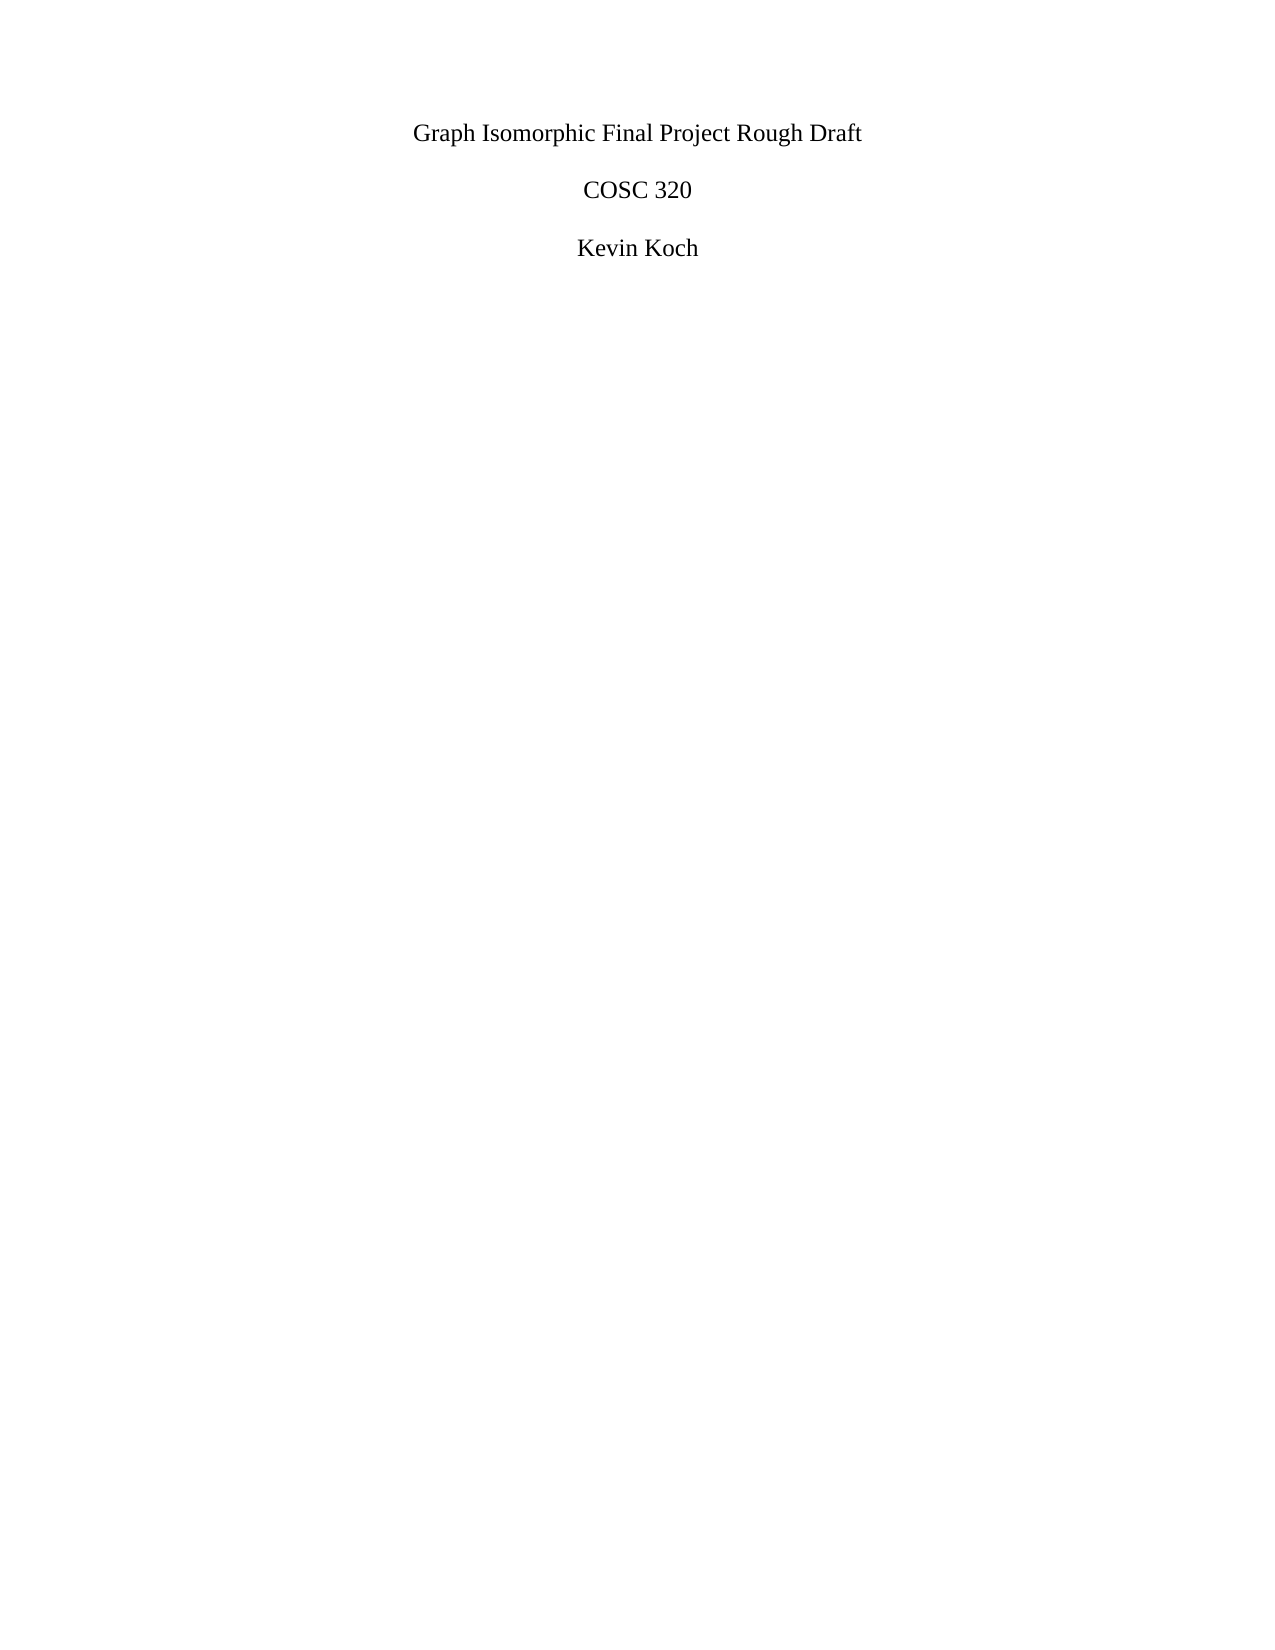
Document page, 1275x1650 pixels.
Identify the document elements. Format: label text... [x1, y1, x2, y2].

text COSC 320 [118, 176, 1157, 204]
text Graph Isomorphic Final Project Rough Draft [118, 118, 1157, 147]
text Kevin Koch [118, 233, 1157, 262]
